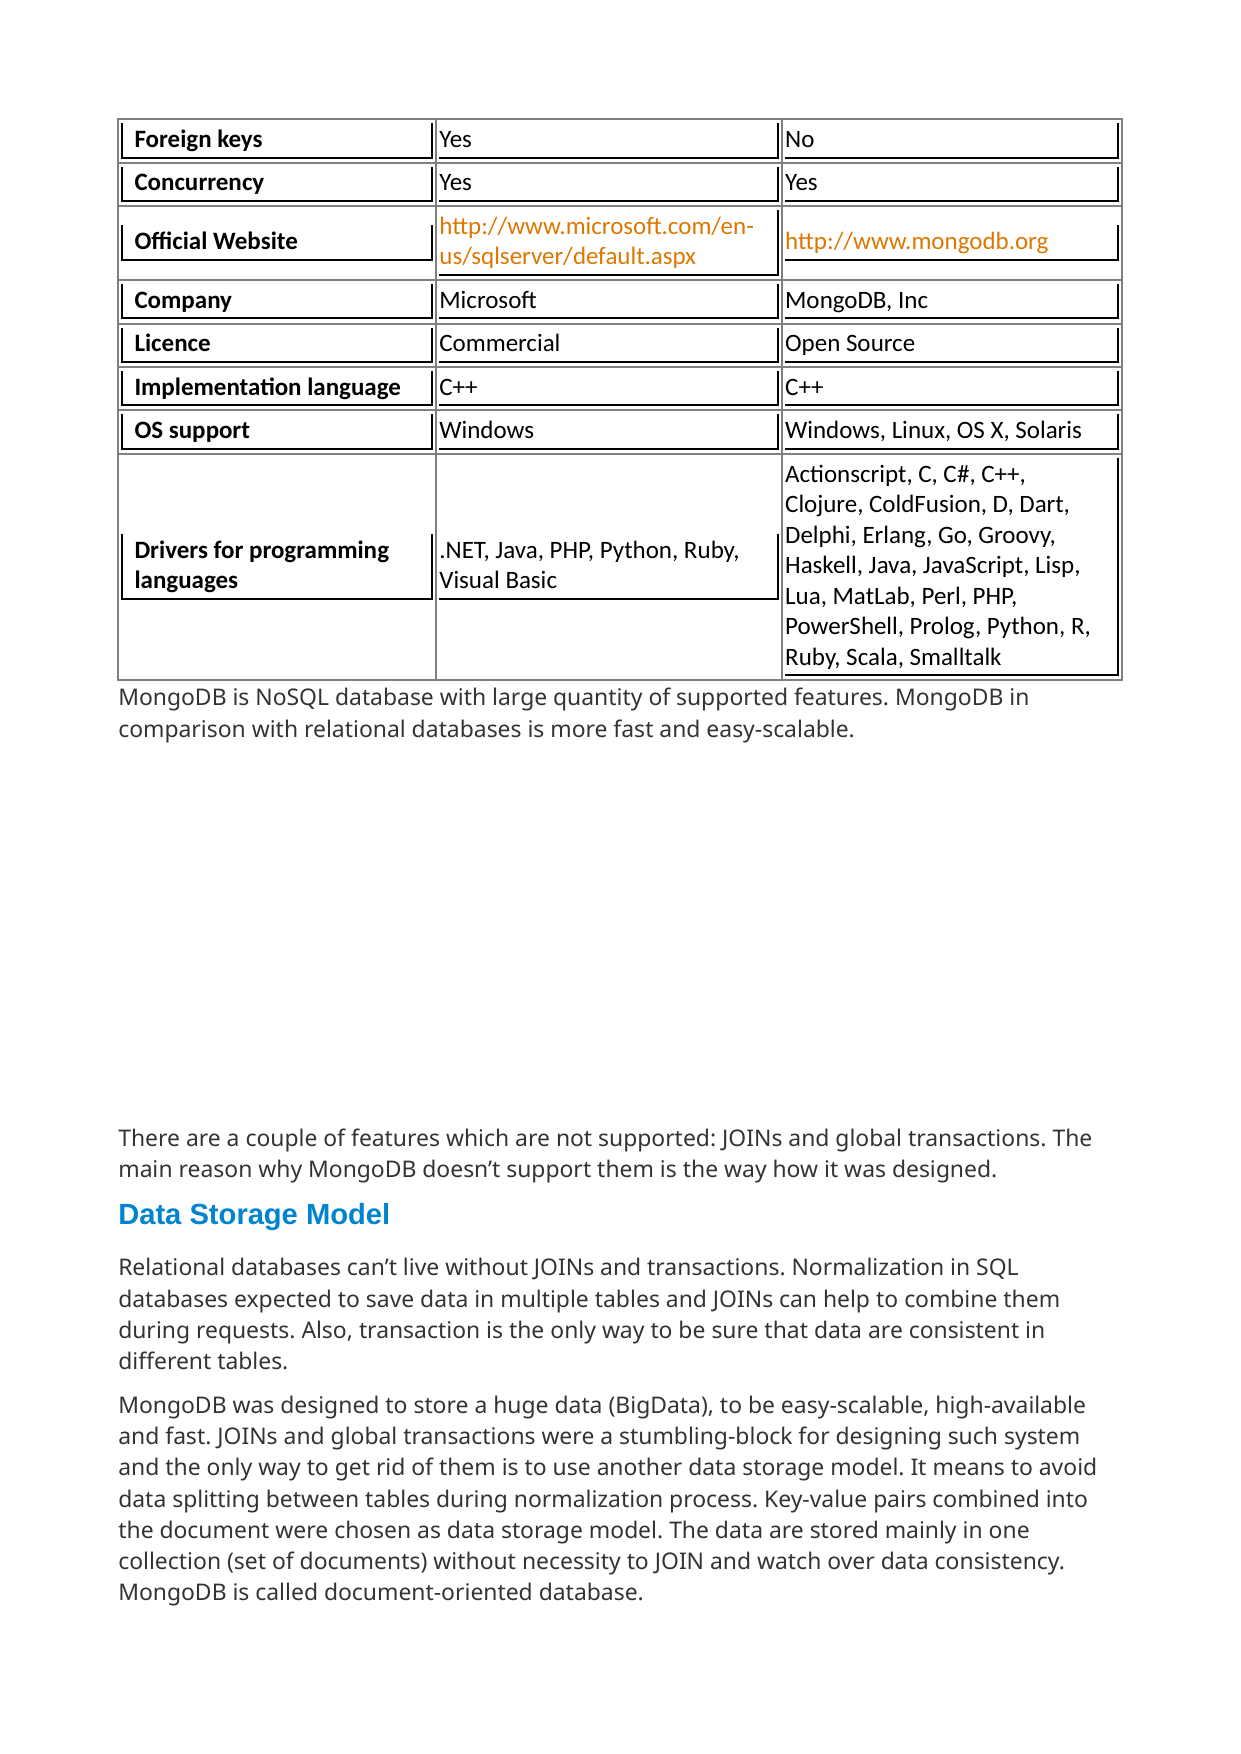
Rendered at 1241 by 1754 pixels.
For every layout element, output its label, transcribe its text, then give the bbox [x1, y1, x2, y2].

text Relational databases can’t live without JOINs and transactions. Normalization in SQL databases expected to save data in multiple tables and JOINs can help to combine them during requests. Also, transaction is the only way to be sure that data are consistent in different tables. [118, 1251, 1122, 1376]
table_cell Commercial [437, 325, 781, 366]
table_cell Drivers for programming languages [119, 455, 435, 679]
table_cell .NET, Java, PHP, Python, Ruby, Visual Basic [437, 455, 781, 679]
table_cell Yes [437, 120, 781, 162]
table_cell Open Source [783, 325, 1121, 366]
table_cell http://www.microsoft.com/en-us/sqlserver/default.aspx [437, 207, 781, 279]
table_cell Company [119, 281, 435, 322]
table_cell Official Website [119, 207, 435, 279]
table_cell Actionscript, C, C#, C++, Clojure, ColdFusion, D, Dart, Delphi, Erlang, Go, Groovy, Haskell, Java, JavaScript, Lisp, Lua, MatLab, Perl, PHP, PowerShell, Prolog, Python, R, Ruby, Scala, Smalltalk [783, 455, 1121, 679]
table_cell Windows [437, 411, 781, 453]
text There are a couple of features which are not supported: JOINs and global transactions. The main reason why MongoDB doesn’t support them is the way how it was designed. [118, 1091, 1122, 1184]
table_cell C++ [783, 368, 1121, 409]
table_cell C++ [437, 368, 781, 409]
text MongoDB was designed to store a huge data (BigData), to be easy-scalable, high-available and fast. JOINs and global transactions were a stumbling-block for designing such system and the only way to get rid of them is to use another data storage model. It means to avoid data splitting between tables during normalization process. Key-value pairs combined into the document were chosen as data storage model. The data are stored mainly in one collection (set of documents) without necessity to JOIN and watch over data consistency. MongoDB is called document-oriented database. [118, 1389, 1122, 1608]
text MongoDB is NoSQL database with large quantity of supported features. MongoDB in comparison with relational databases is more fast and easy-scalable. [118, 681, 1122, 744]
subtitle Data Storage Model [118, 1197, 1122, 1231]
table_cell OS support [119, 411, 435, 453]
table_cell Yes [437, 164, 781, 205]
table_cell Implementation language [119, 368, 435, 409]
table_cell No [783, 120, 1121, 162]
table_cell Yes [783, 164, 1121, 205]
table_cell Foreign keys [119, 120, 435, 162]
table_cell Licence [119, 325, 435, 366]
table_cell Microsoft [437, 281, 781, 322]
table_cell http://www.mongodb.org [783, 207, 1121, 279]
table_cell Windows, Linux, OS X, Solaris [783, 411, 1121, 453]
table_cell Concurrency [119, 164, 435, 205]
table_cell MongoDB, Inc [783, 281, 1121, 322]
